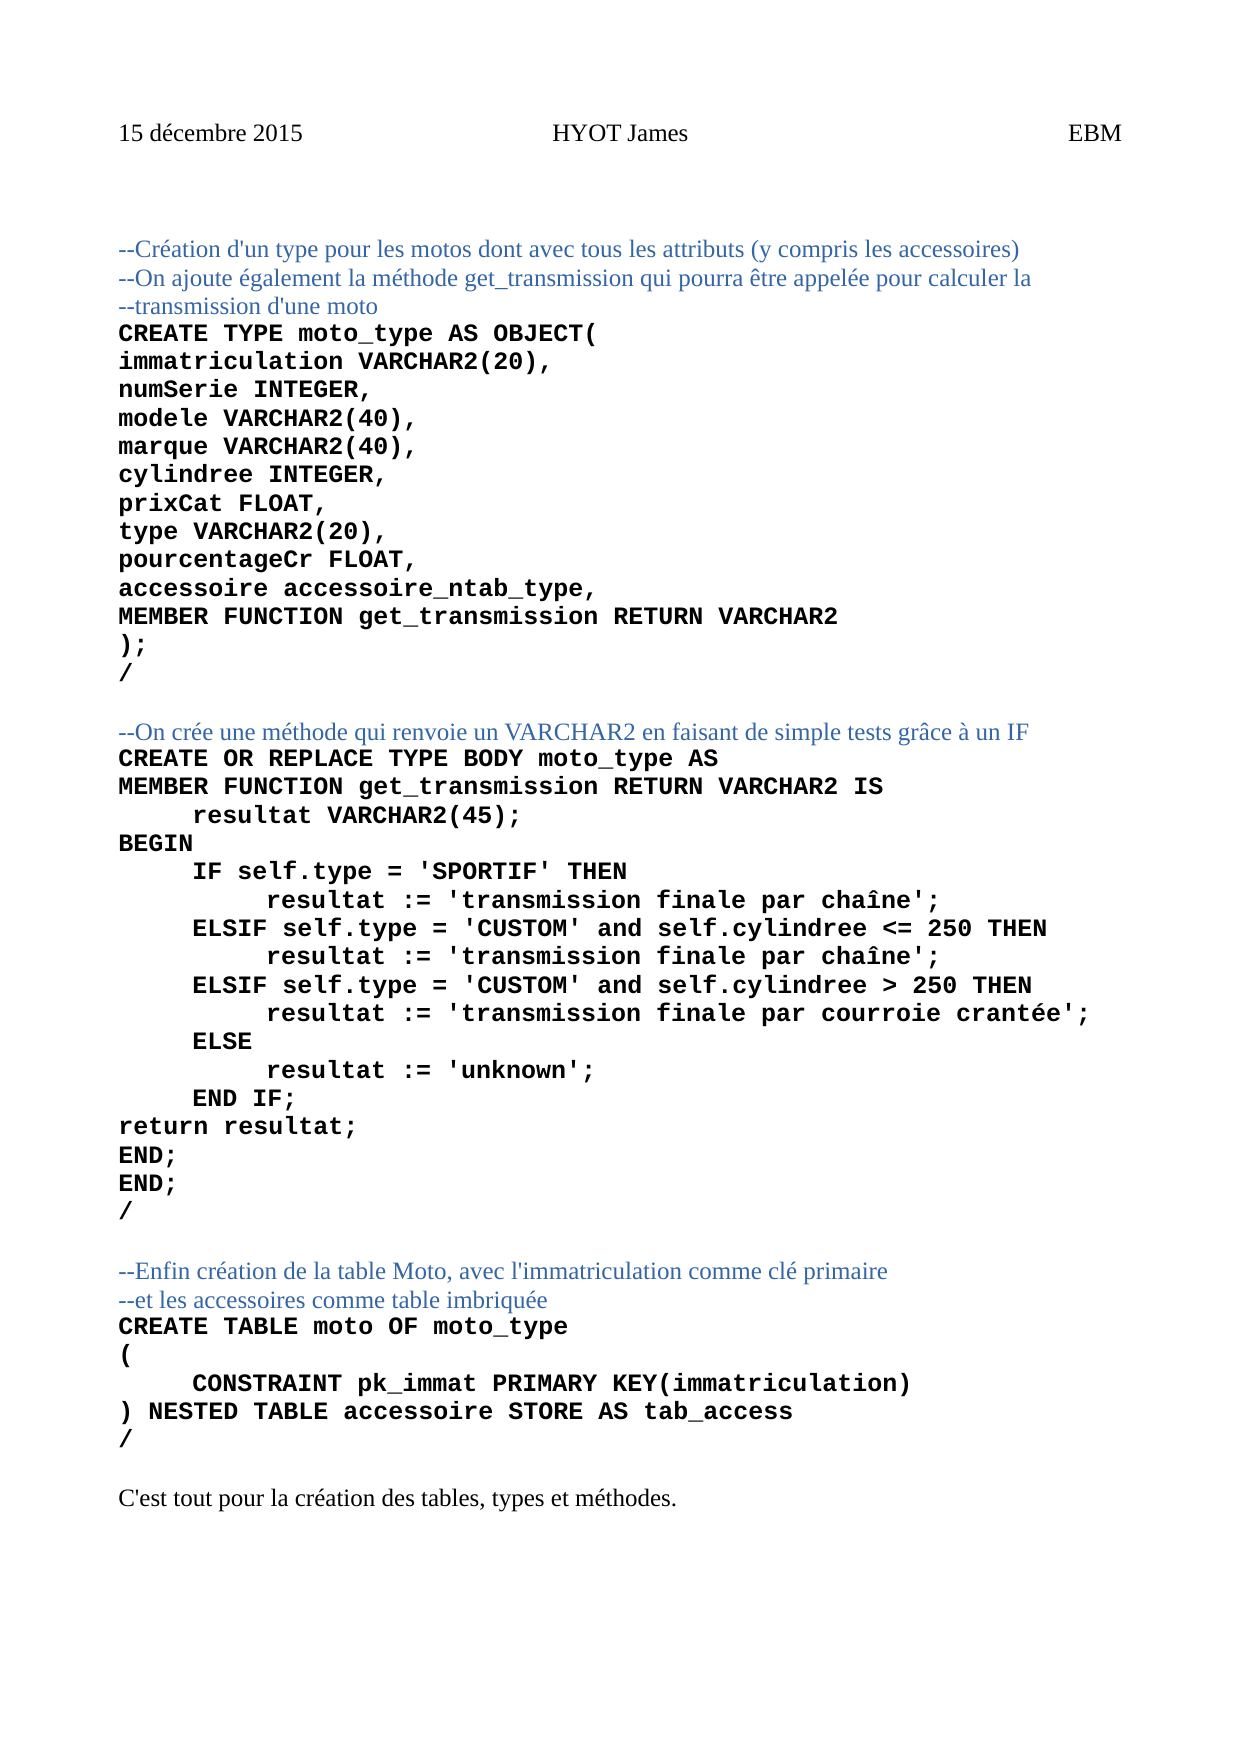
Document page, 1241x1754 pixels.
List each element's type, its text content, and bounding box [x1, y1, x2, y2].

text accessoire accessoire_ntab_type, [118, 575, 1122, 603]
text / [118, 660, 1122, 688]
text cylindree INTEGER, [118, 462, 1122, 490]
text ( [118, 1342, 1122, 1370]
text CREATE OR REPLACE TYPE BODY moto_type AS [118, 746, 1122, 774]
text C'est tout pour la création des tables, types et méthodes. [118, 1483, 1122, 1512]
text END; [118, 1171, 1122, 1199]
text CREATE TABLE moto OF moto_type [118, 1313, 1122, 1342]
text resultat VARCHAR2(45); [118, 802, 1122, 831]
text resultat := 'unknown'; [118, 1057, 1122, 1086]
text --Enfin création de la table Moto, avec l'immatriculation comme clé primaire [118, 1256, 1122, 1285]
text ELSIF self.type = 'CUSTOM' and self.cylindree <= 250 THEN [118, 916, 1122, 944]
text BEGIN [118, 831, 1122, 859]
text ELSE [118, 1029, 1122, 1057]
text return resultat; [118, 1114, 1122, 1142]
text MEMBER FUNCTION get_transmission RETURN VARCHAR2 IS [118, 774, 1122, 802]
text / [118, 1199, 1122, 1227]
text --On ajoute également la méthode get_transmission qui pourra être appelée pour calculer la [118, 263, 1122, 291]
text prixCat FLOAT, [118, 490, 1122, 518]
text modele VARCHAR2(40), [118, 405, 1122, 433]
text resultat := 'transmission finale par chaîne'; [118, 887, 1122, 916]
text ELSIF self.type = 'CUSTOM' and self.cylindree > 250 THEN [118, 972, 1122, 1001]
text pourcentageCr FLOAT, [118, 547, 1122, 575]
text numSerie INTEGER, [118, 377, 1122, 405]
text ) NESTED TABLE accessoire STORE AS tab_access [118, 1398, 1122, 1427]
text immatriculation VARCHAR2(20), [118, 348, 1122, 377]
text type VARCHAR2(20), [118, 518, 1122, 547]
text marque VARCHAR2(40), [118, 433, 1122, 462]
text --On crée une méthode qui renvoie un VARCHAR2 en faisant de simple tests grâce à un IF [118, 717, 1122, 746]
text resultat := 'transmission finale par chaîne'; [118, 944, 1122, 972]
text CONSTRAINT pk_immat PRIMARY KEY(immatriculation) [118, 1370, 1122, 1398]
text --transmission d'une moto [118, 291, 1122, 320]
text CREATE TYPE moto_type AS OBJECT( [118, 320, 1122, 348]
text END IF; [118, 1086, 1122, 1114]
text MEMBER FUNCTION get_transmission RETURN VARCHAR2 [118, 603, 1122, 632]
text ); [118, 632, 1122, 660]
text END; [118, 1142, 1122, 1171]
text / [118, 1427, 1122, 1455]
text resultat := 'transmission finale par courroie crantée'; [118, 1001, 1122, 1029]
text --Création d'un type pour les motos dont avec tous les attributs (y compris les accessoires) [118, 234, 1122, 263]
text --et les accessoires comme table imbriquée [118, 1285, 1122, 1313]
text IF self.type = 'SPORTIF' THEN [118, 859, 1122, 887]
